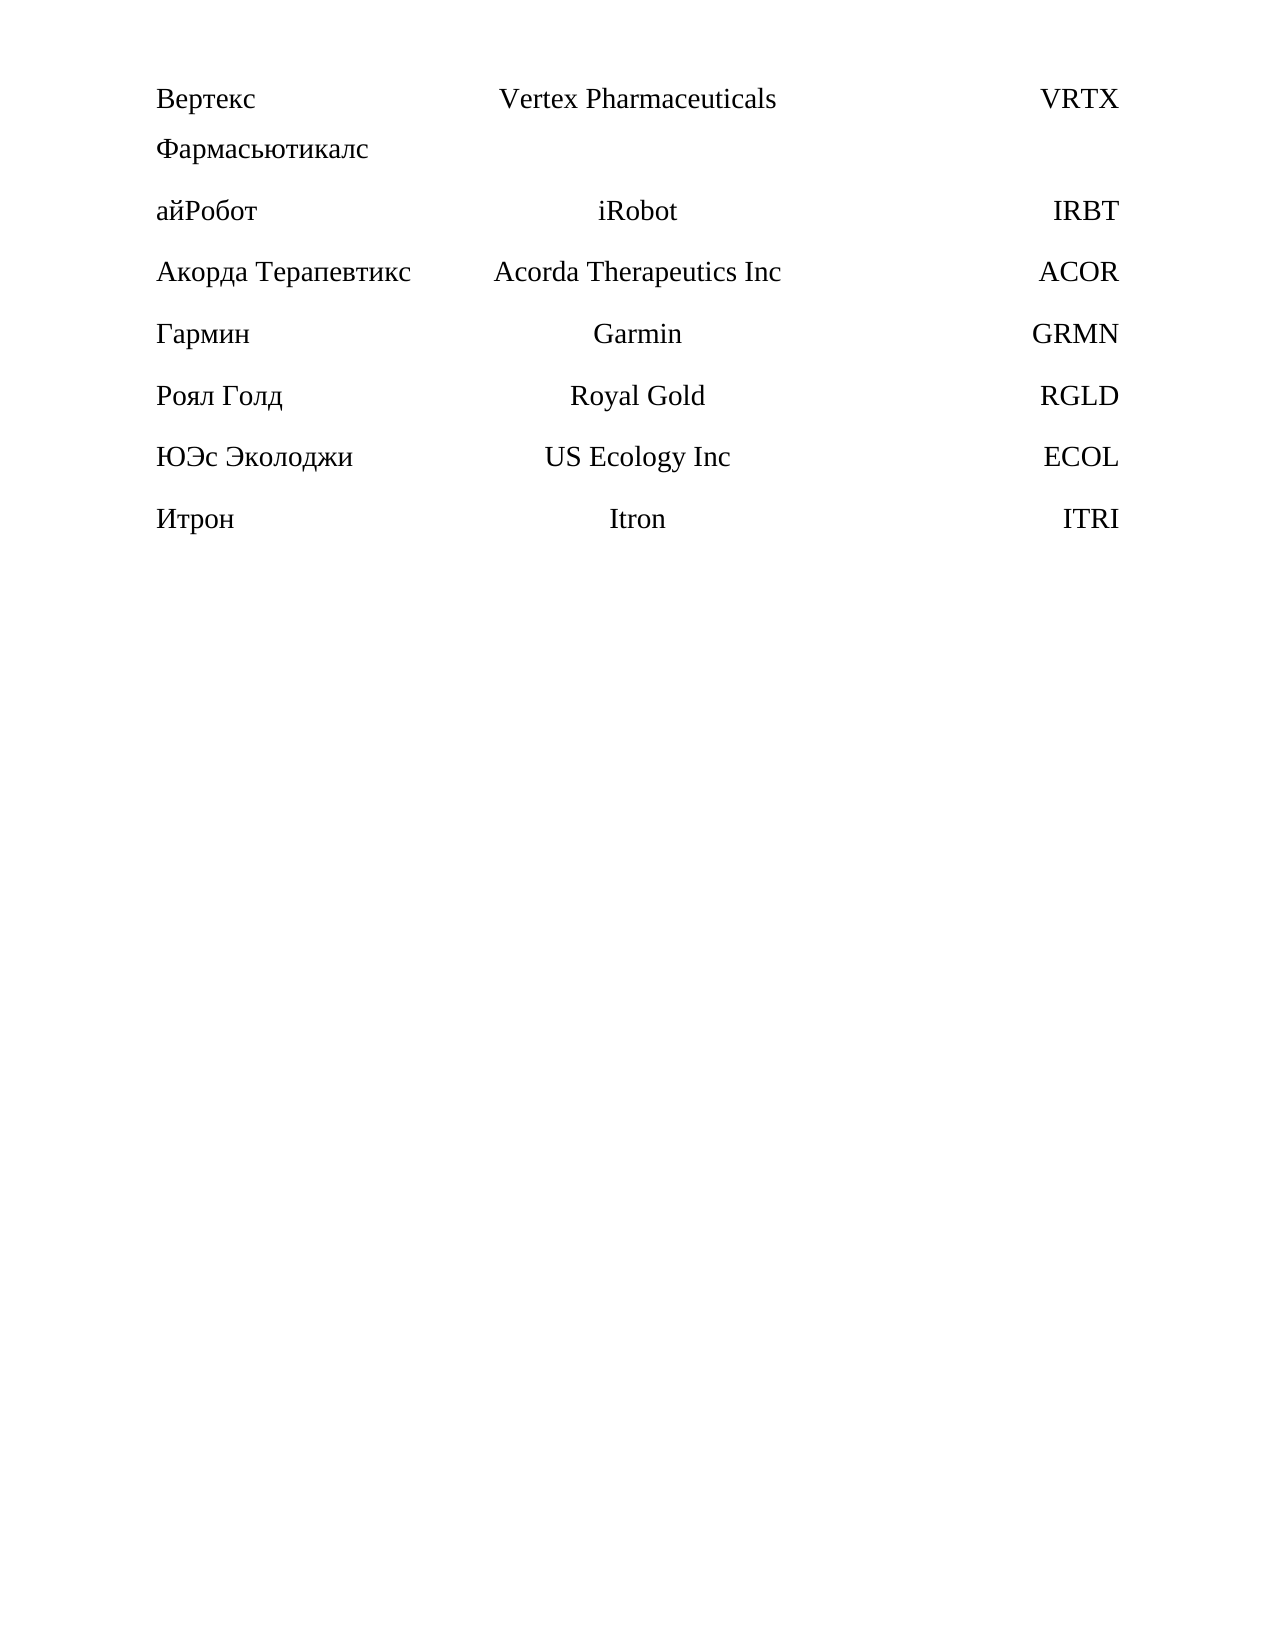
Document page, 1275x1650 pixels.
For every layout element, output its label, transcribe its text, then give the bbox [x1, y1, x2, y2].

table_cell Vertex Pharmaceuticals [475, 75, 800, 187]
table_cell Itron [475, 495, 800, 557]
table_cell IRBT [800, 187, 1125, 249]
table_cell ЮЭс Эколоджи [150, 434, 475, 495]
table_cell GRMN [800, 310, 1125, 372]
table_cell Вертекс Фармасьютикалс [150, 75, 475, 187]
table_cell VRTX [800, 75, 1125, 187]
table_cell RGLD [800, 372, 1125, 434]
table_cell Гармин [150, 310, 475, 372]
table_cell ECOL [800, 434, 1125, 495]
table_cell Итрон [150, 495, 475, 557]
table_cell Акорда Терапевтикс [150, 249, 475, 310]
table_cell ITRI [800, 495, 1125, 557]
table_cell iRobot [475, 187, 800, 249]
table_cell ACOR [800, 249, 1125, 310]
table_cell Royal Gold [475, 372, 800, 434]
table_cell айРобот [150, 187, 475, 249]
table_cell US Ecology Inc [475, 434, 800, 495]
table_cell Garmin [475, 310, 800, 372]
table_cell Acorda Therapeutics Inc [475, 249, 800, 310]
table_cell Роял Голд [150, 372, 475, 434]
